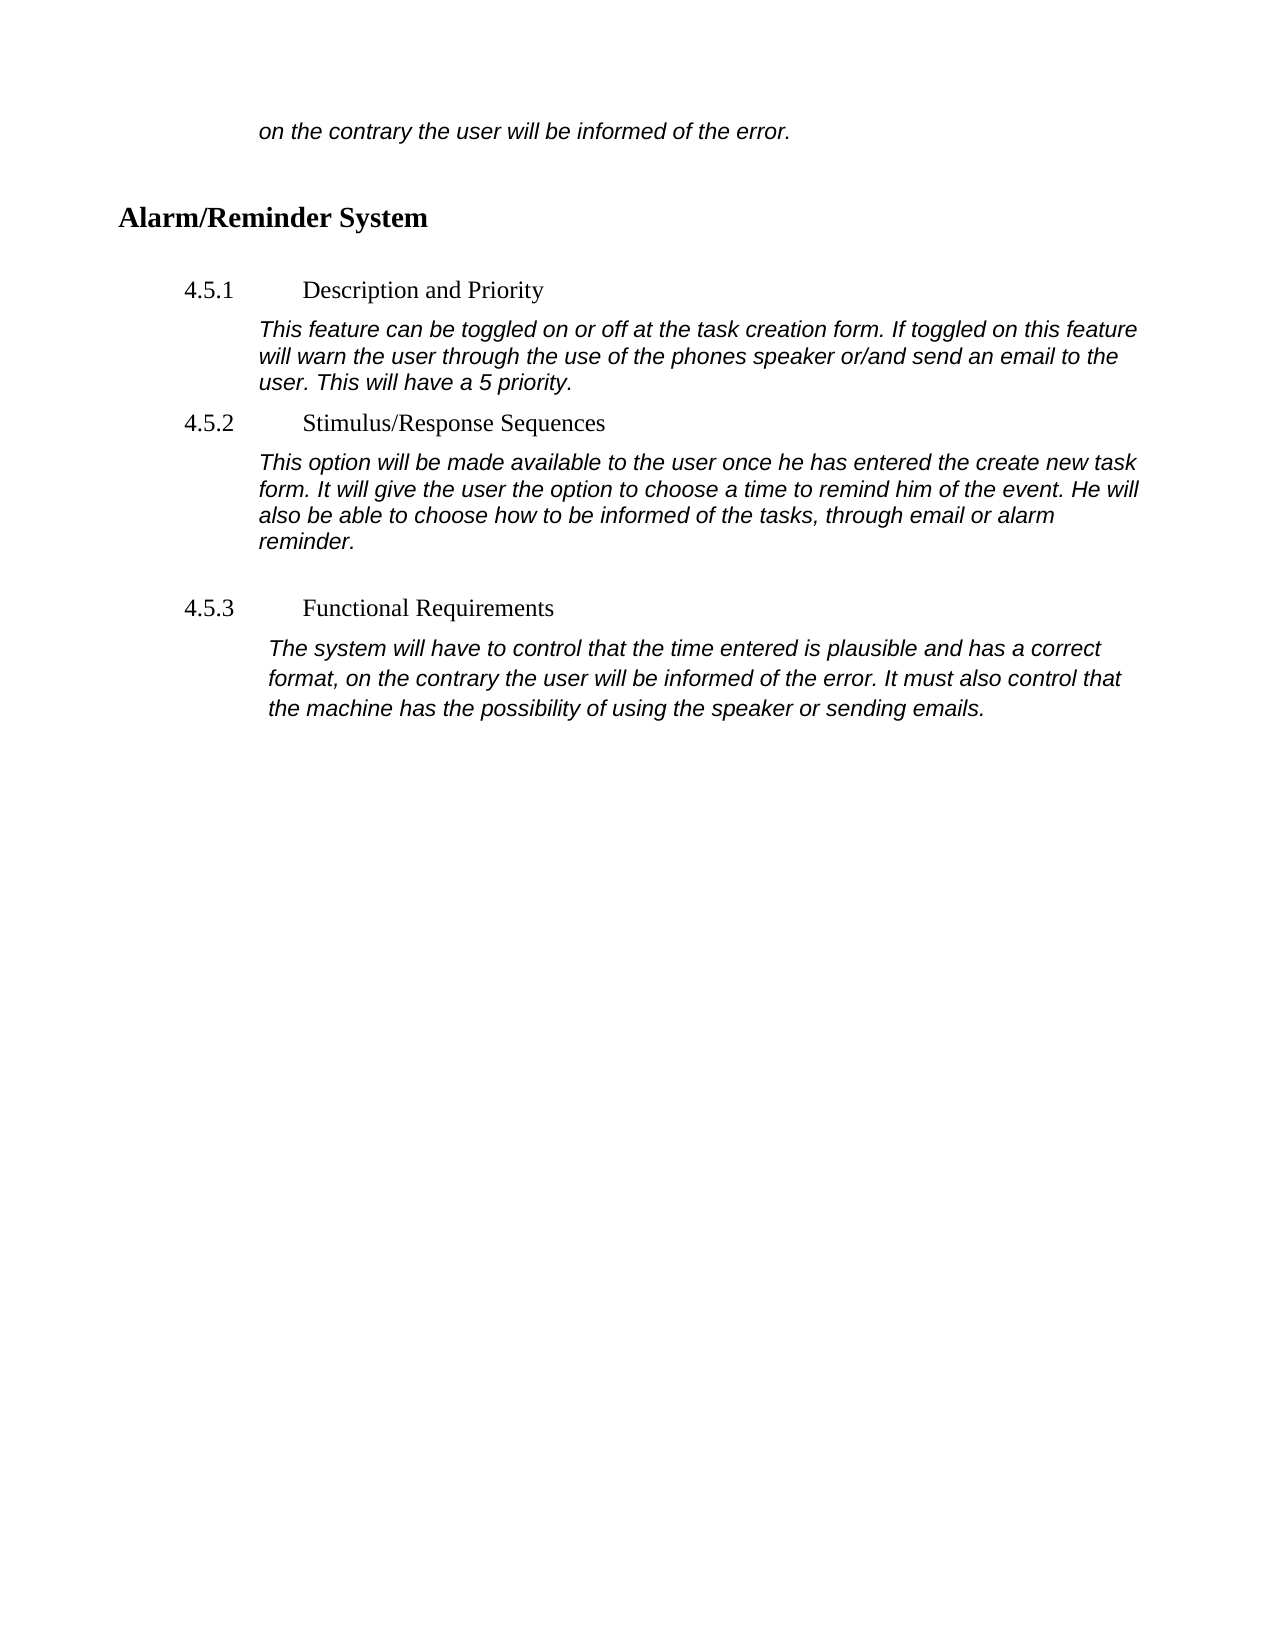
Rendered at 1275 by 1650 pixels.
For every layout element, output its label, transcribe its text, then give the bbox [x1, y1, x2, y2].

text This feature can be toggled on or off at the task creation form. If toggled on this feature will warn the user through the use of the phones speaker or/and send an email to the user. This will have a 5 priority. [259, 316, 1157, 396]
text This option will be made available to the user once he has entered the create new task form. It will give the user the option to choose a time to remind him of the event. He will also be able to choose how to be informed of the tasks, through email or alarm reminder. [259, 449, 1157, 555]
text Alarm/Reminder System [118, 200, 1157, 233]
text 4.5.1 Description and Priority [184, 275, 1157, 304]
text on the contrary the user will be informed of the error. [259, 118, 1157, 144]
text The system will have to control that the time entered is plausible and has a correct format, on the contrary the user will be informed of the error. It must also control that the machine has the possibility of using the speaker or sending emails. [268, 635, 1157, 722]
text 4.5.3 Functional Requirements [184, 593, 1157, 622]
text 4.5.2 Stimulus/Response Sequences [184, 408, 1157, 437]
